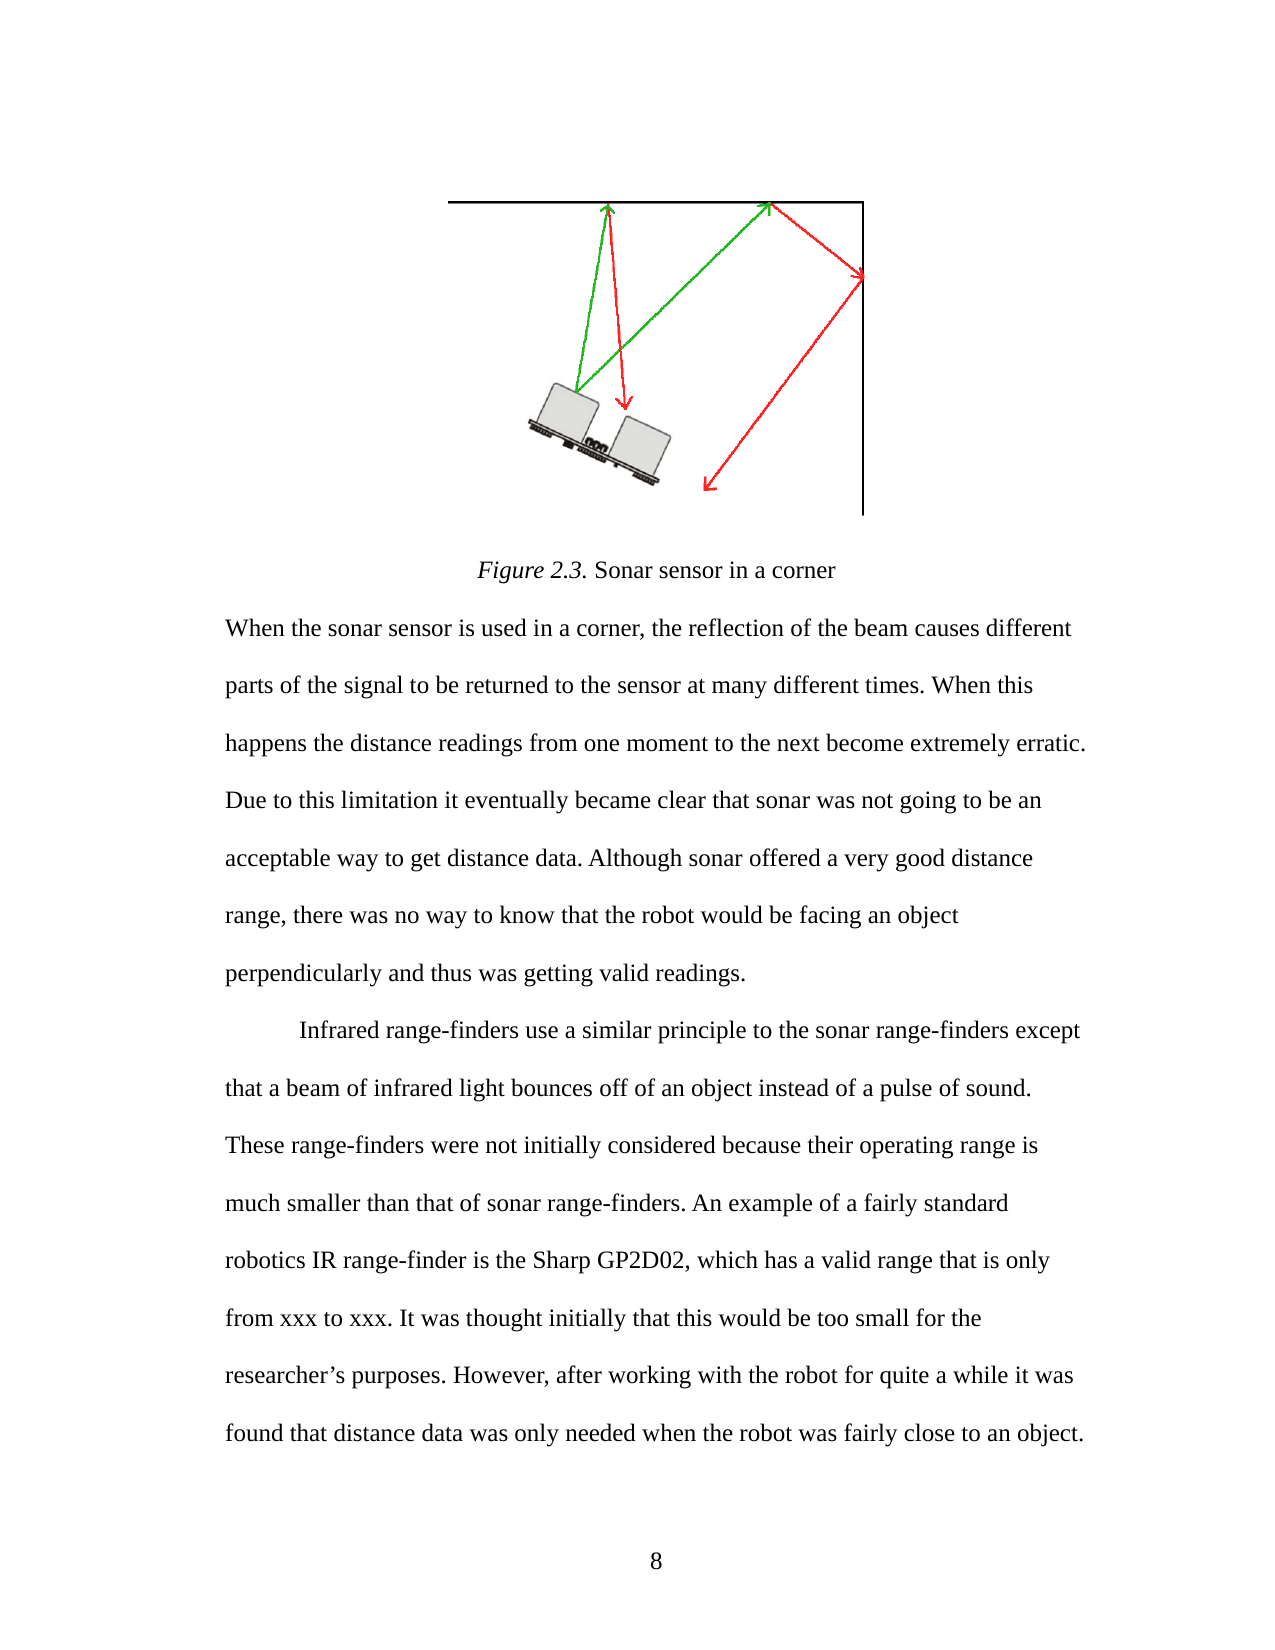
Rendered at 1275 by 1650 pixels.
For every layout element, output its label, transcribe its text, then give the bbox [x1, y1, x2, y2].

text When the sonar sensor is used in a corner, the reflection of the beam causes different parts of the signal to be returned to the sensor at many different times. When this happens the distance readings from one moment to the next become extremely erratic. Due to this limitation it eventually became clear that sonar was not going to be an acceptable way to get distance data. Although sonar offered a very good distance range, there was no way to know that the robot would be facing an object perpendicularly and thus was getting valid readings. [225, 613, 1087, 987]
text Infrared range-finders use a similar principle to the sonar range-finders except that a beam of infrared light bounces off of an object instead of a pulse of sound. These range-finders were not initially considered because their operating range is much smaller than that of sonar range-finders. An example of a fairly standard robotics IR range-finder is the Sharp GP2D02, which has a valid range that is only from xxx to xxx. It was thought initially that this would be too small for the researcher’s purposes. However, after working with the robot for quite a while it was found that distance data was only needed when the robot was fairly close to an object. [225, 1015, 1087, 1447]
picture [437, 187, 876, 527]
text Figure 2.3. Sonar sensor in a corner [225, 555, 1087, 584]
